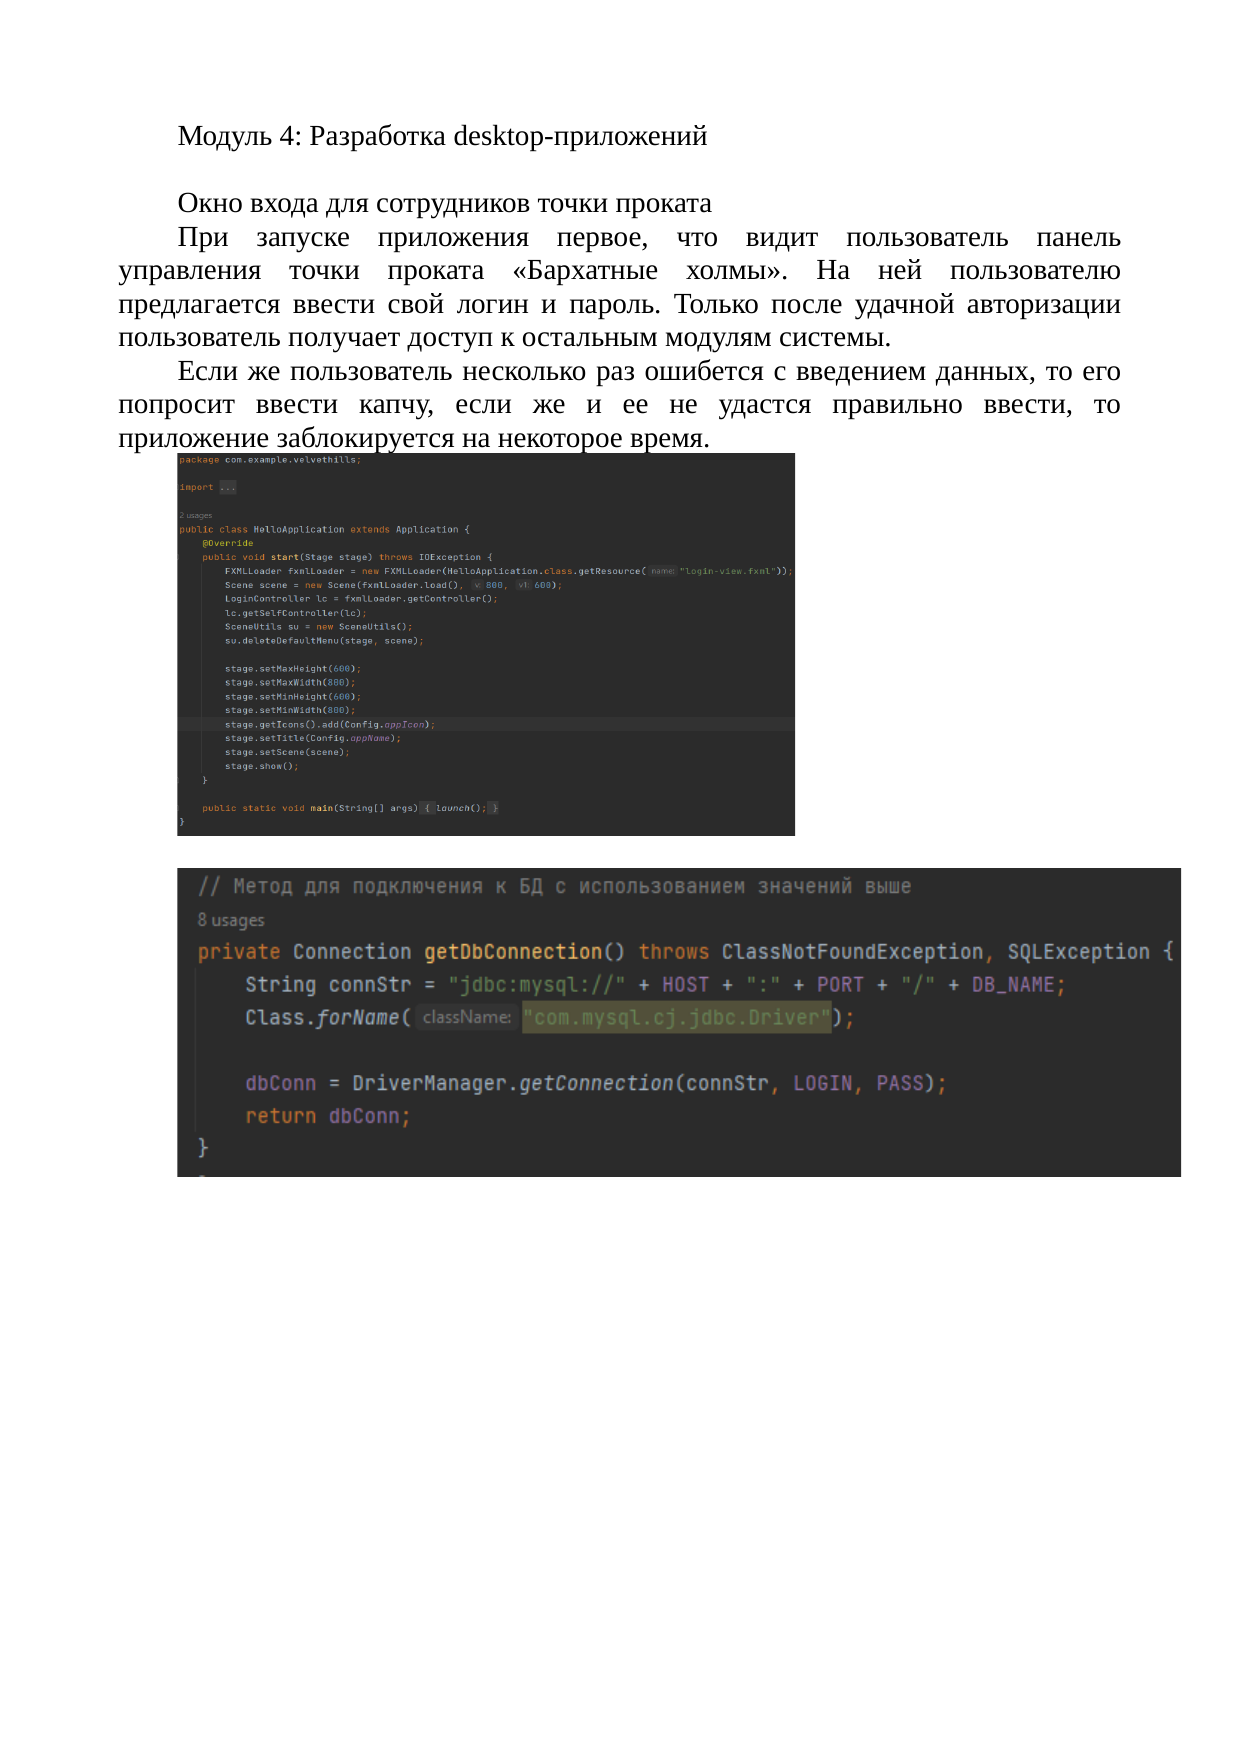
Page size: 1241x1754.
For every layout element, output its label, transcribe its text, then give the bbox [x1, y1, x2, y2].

text При запуске приложения первое, что видит пользователь панель управления точки проката «Бархатные холмы». На ней пользователю предлагается ввести свой логин и пароль. Только после удачной авторизации пользователь получает доступ к остальным модулям системы. [118, 219, 1122, 353]
text Если же пользователь несколько раз ошибется с введением данных, то его попросит ввести капчу, если же и ее не удастся правильно ввести, то приложение заблокируется на некоторое время. [118, 353, 1122, 453]
picture [177, 453, 796, 836]
text Окно входа для сотрудников точки проката [118, 185, 1122, 219]
picture [177, 868, 1182, 1177]
text Модуль 4: Разработка desktop-приложений [118, 118, 1122, 152]
